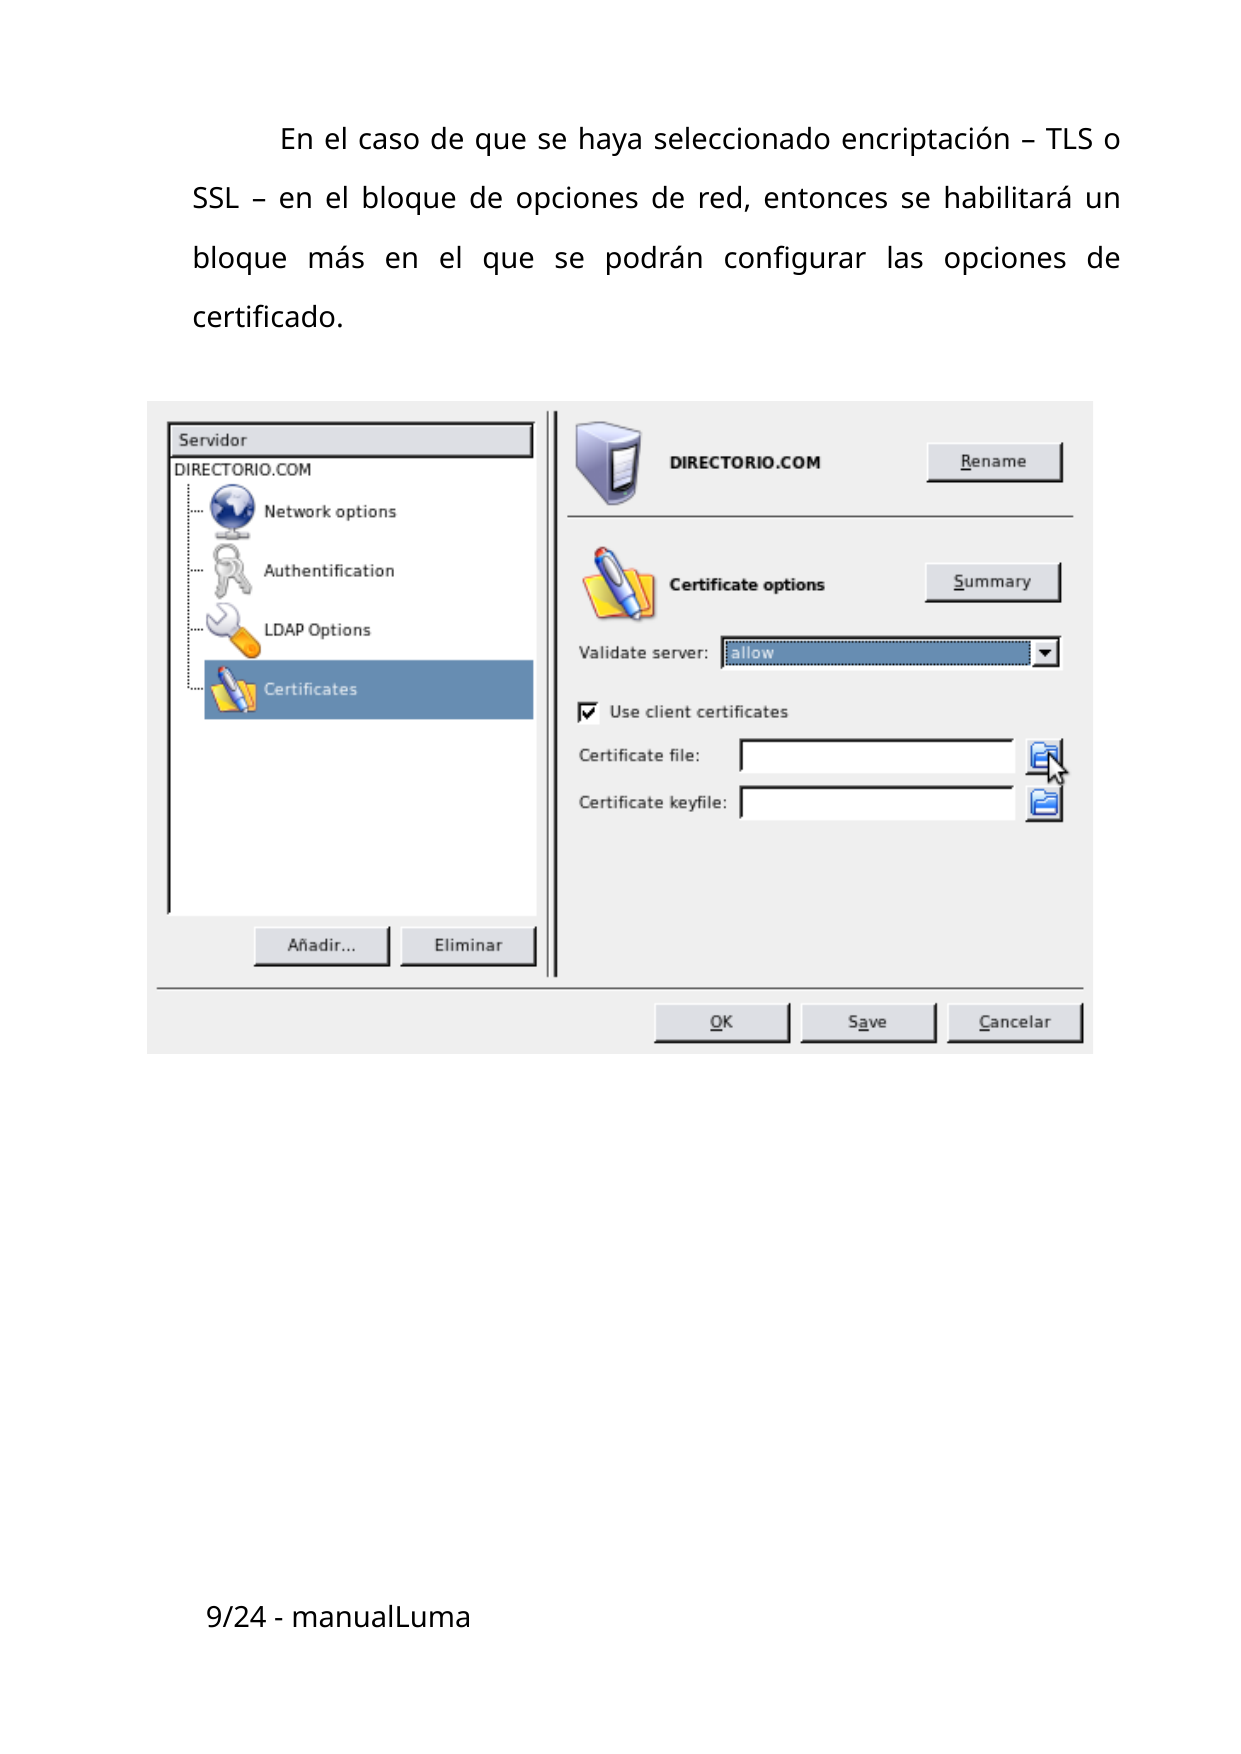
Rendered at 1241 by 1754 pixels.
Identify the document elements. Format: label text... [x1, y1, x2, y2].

picture [147, 401, 1094, 1054]
text En el caso de que se haya seleccionado encriptación – TLS o SSL – en el bloque de opciones de red, entonces se habilitará un bloque más en el que se podrán configurar las opciones de certificado. [192, 118, 1122, 336]
